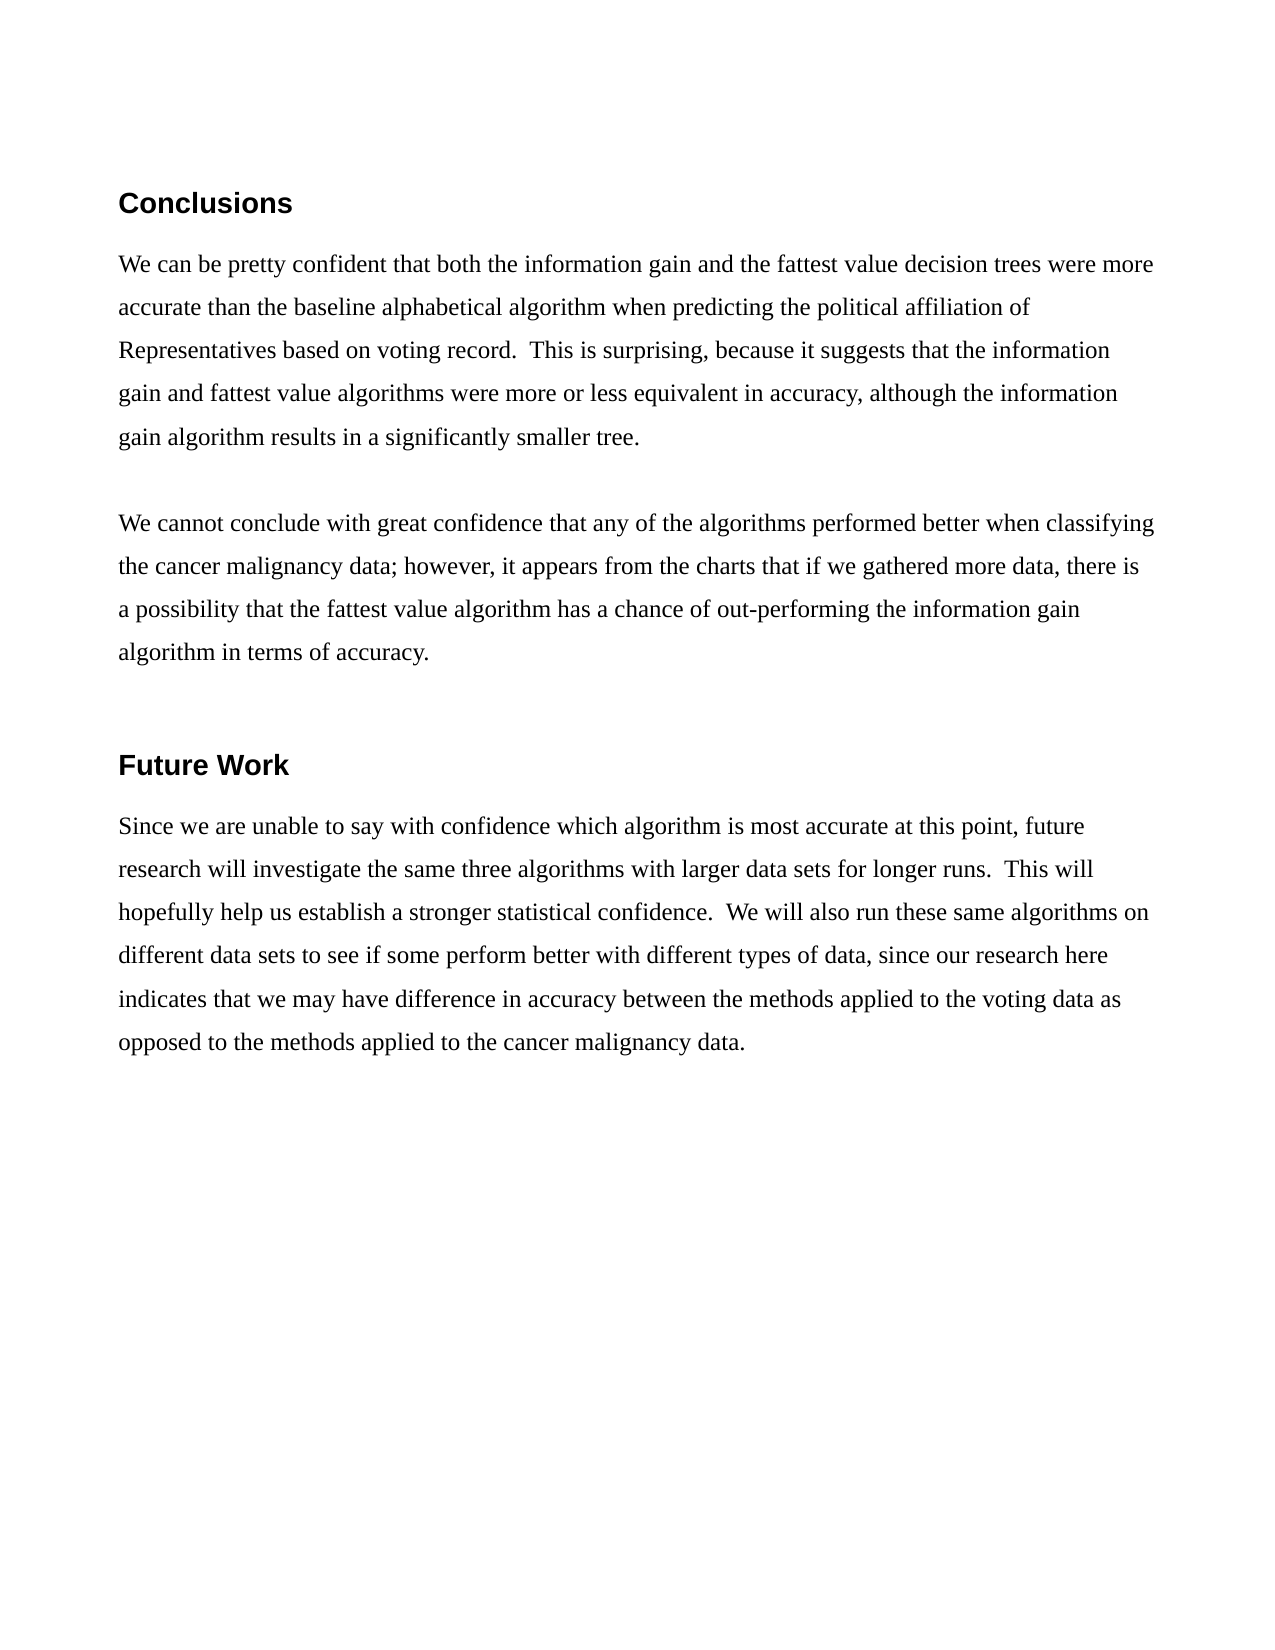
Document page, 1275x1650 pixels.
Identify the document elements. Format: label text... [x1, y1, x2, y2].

text We can be pretty confident that both the information gain and the fattest value decision trees were more accurate than the baseline alphabetical algorithm when predicting the political affiliation of Representatives based on voting record. This is surprising, because it suggests that the information gain and fattest value algorithms were more or less equivalent in accuracy, although the information gain algorithm results in a significantly smaller tree. [118, 249, 1157, 450]
subtitle Conclusions [118, 186, 1157, 220]
text We cannot conclude with great confidence that any of the algorithms performed better when classifying the cancer malignancy data; however, it appears from the charts that if we gathered more data, there is a possibility that the fattest value algorithm has a chance of out-performing the information gain algorithm in terms of accuracy. [118, 508, 1157, 666]
subtitle Future Work [118, 748, 1157, 782]
text Since we are unable to say with confidence which algorithm is most accurate at this point, future research will investigate the same three algorithms with larger data sets for longer runs. This will hopefully help us establish a stronger statistical confidence. We will also run these same algorithms on different data sets to see if some perform better with different types of data, since our research here indicates that we may have difference in accuracy between the methods applied to the voting data as opposed to the methods applied to the cancer malignancy data. [118, 811, 1157, 1056]
